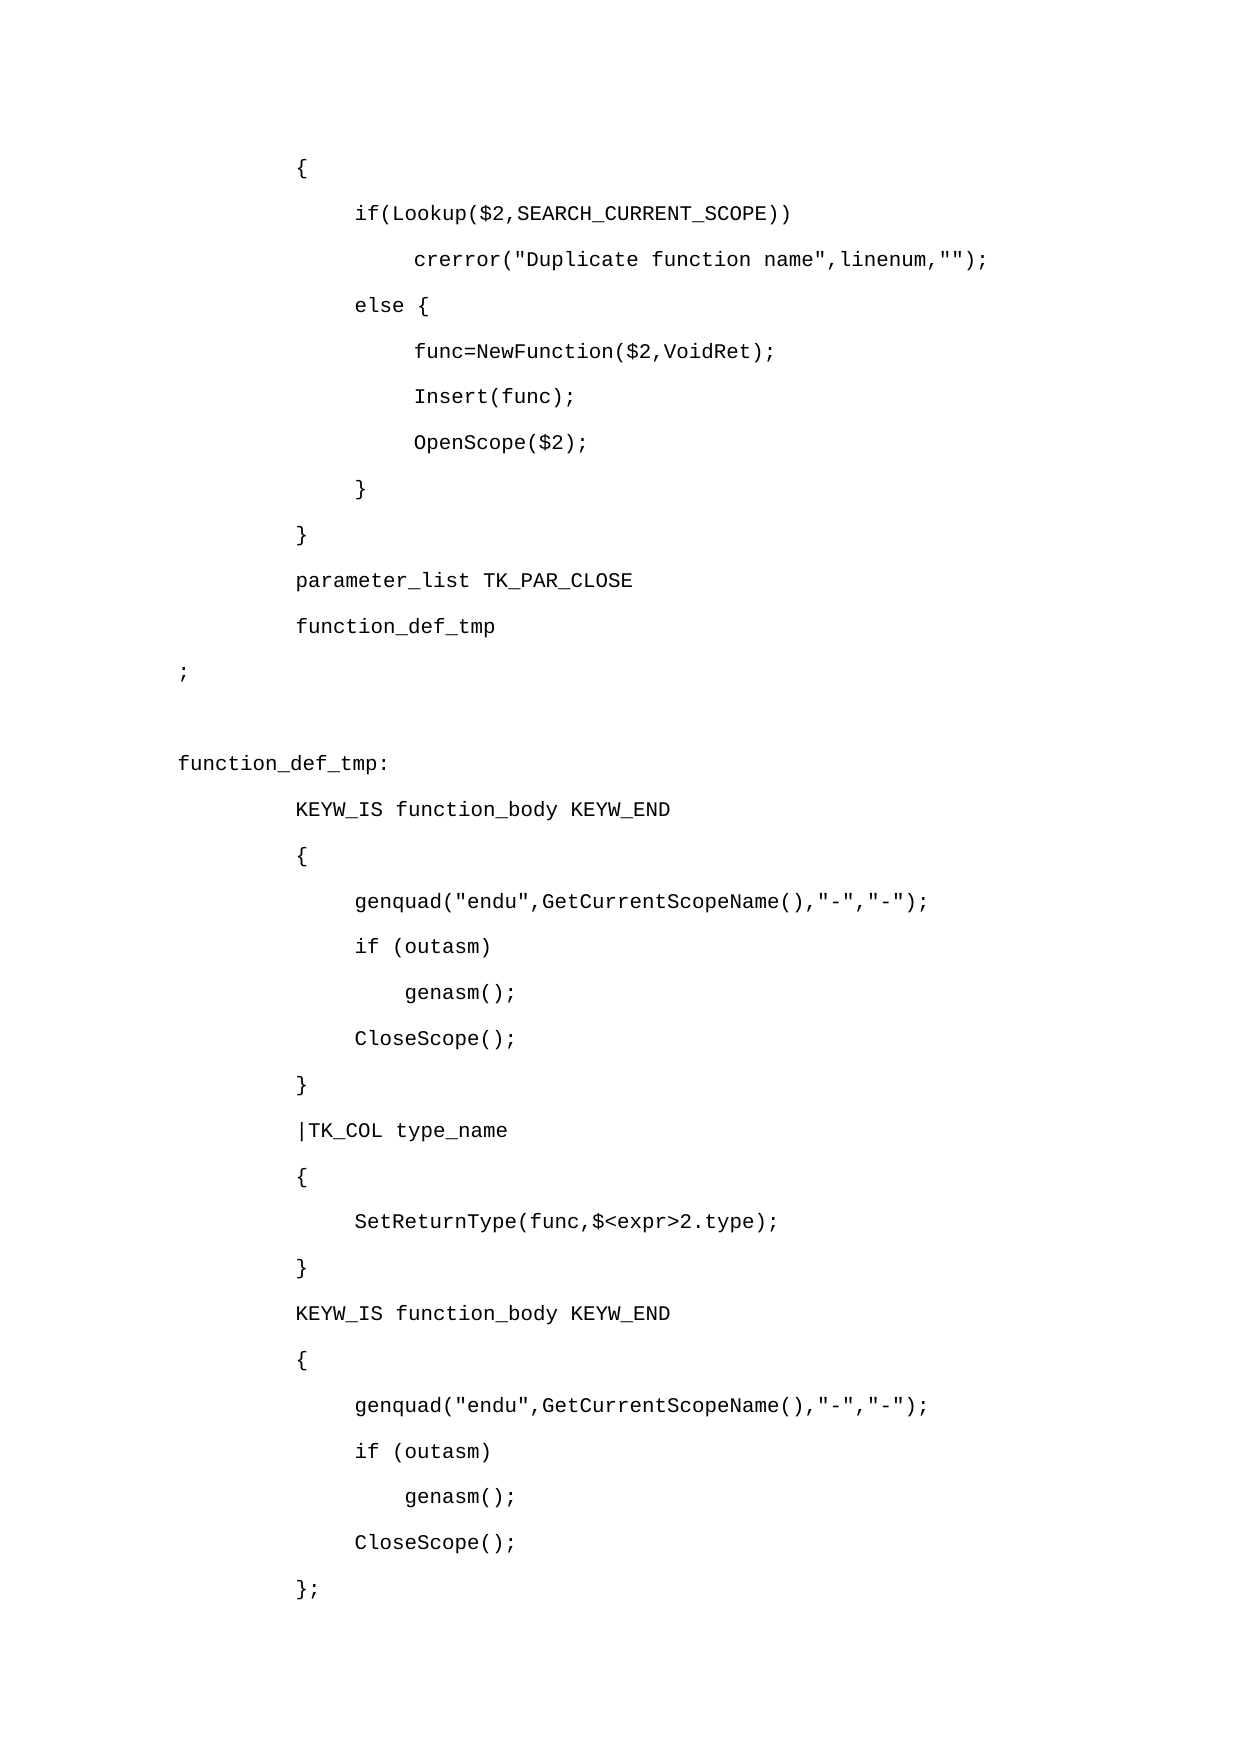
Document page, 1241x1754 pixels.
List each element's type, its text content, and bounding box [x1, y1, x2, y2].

text if (outasm) [177, 1431, 1063, 1464]
text function_def_tmp: [177, 743, 1063, 777]
text parameter_list TK_PAR_CLOSE [177, 560, 1063, 593]
text genquad("endu",GetCurrentScopeName(),"-","-"); [177, 1385, 1063, 1418]
text Insert(func); [177, 377, 1063, 410]
text function_def_tmp [177, 606, 1063, 639]
text CloseScope(); [177, 1523, 1063, 1556]
text func=NewFunction($2,VoidRet); [177, 331, 1063, 364]
text |TK_COL type_name [177, 1110, 1063, 1143]
text if (outasm) [177, 927, 1063, 960]
text if(Lookup($2,SEARCH_CURRENT_SCOPE)) [177, 193, 1063, 227]
text } [177, 1248, 1063, 1281]
text }; [177, 1568, 1063, 1602]
text crerror("Duplicate function name",linenum,""); [177, 239, 1063, 273]
text ; [177, 652, 1063, 685]
text { [177, 1339, 1063, 1373]
text CloseScope(); [177, 1018, 1063, 1052]
text KEYW_IS function_body KEYW_END [177, 789, 1063, 823]
text else { [177, 285, 1063, 318]
text { [177, 1156, 1063, 1189]
text KEYW_IS function_body KEYW_END [177, 1293, 1063, 1327]
text } [177, 514, 1063, 548]
text genquad("endu",GetCurrentScopeName(),"-","-"); [177, 881, 1063, 914]
text } [177, 1064, 1063, 1098]
text { [177, 148, 1063, 181]
text SetReturnType(func,$<expr>2.type); [177, 1202, 1063, 1235]
text genasm(); [177, 1477, 1063, 1510]
text { [177, 835, 1063, 868]
text genasm(); [177, 973, 1063, 1006]
text OpenScope($2); [177, 423, 1063, 456]
text } [177, 468, 1063, 502]
